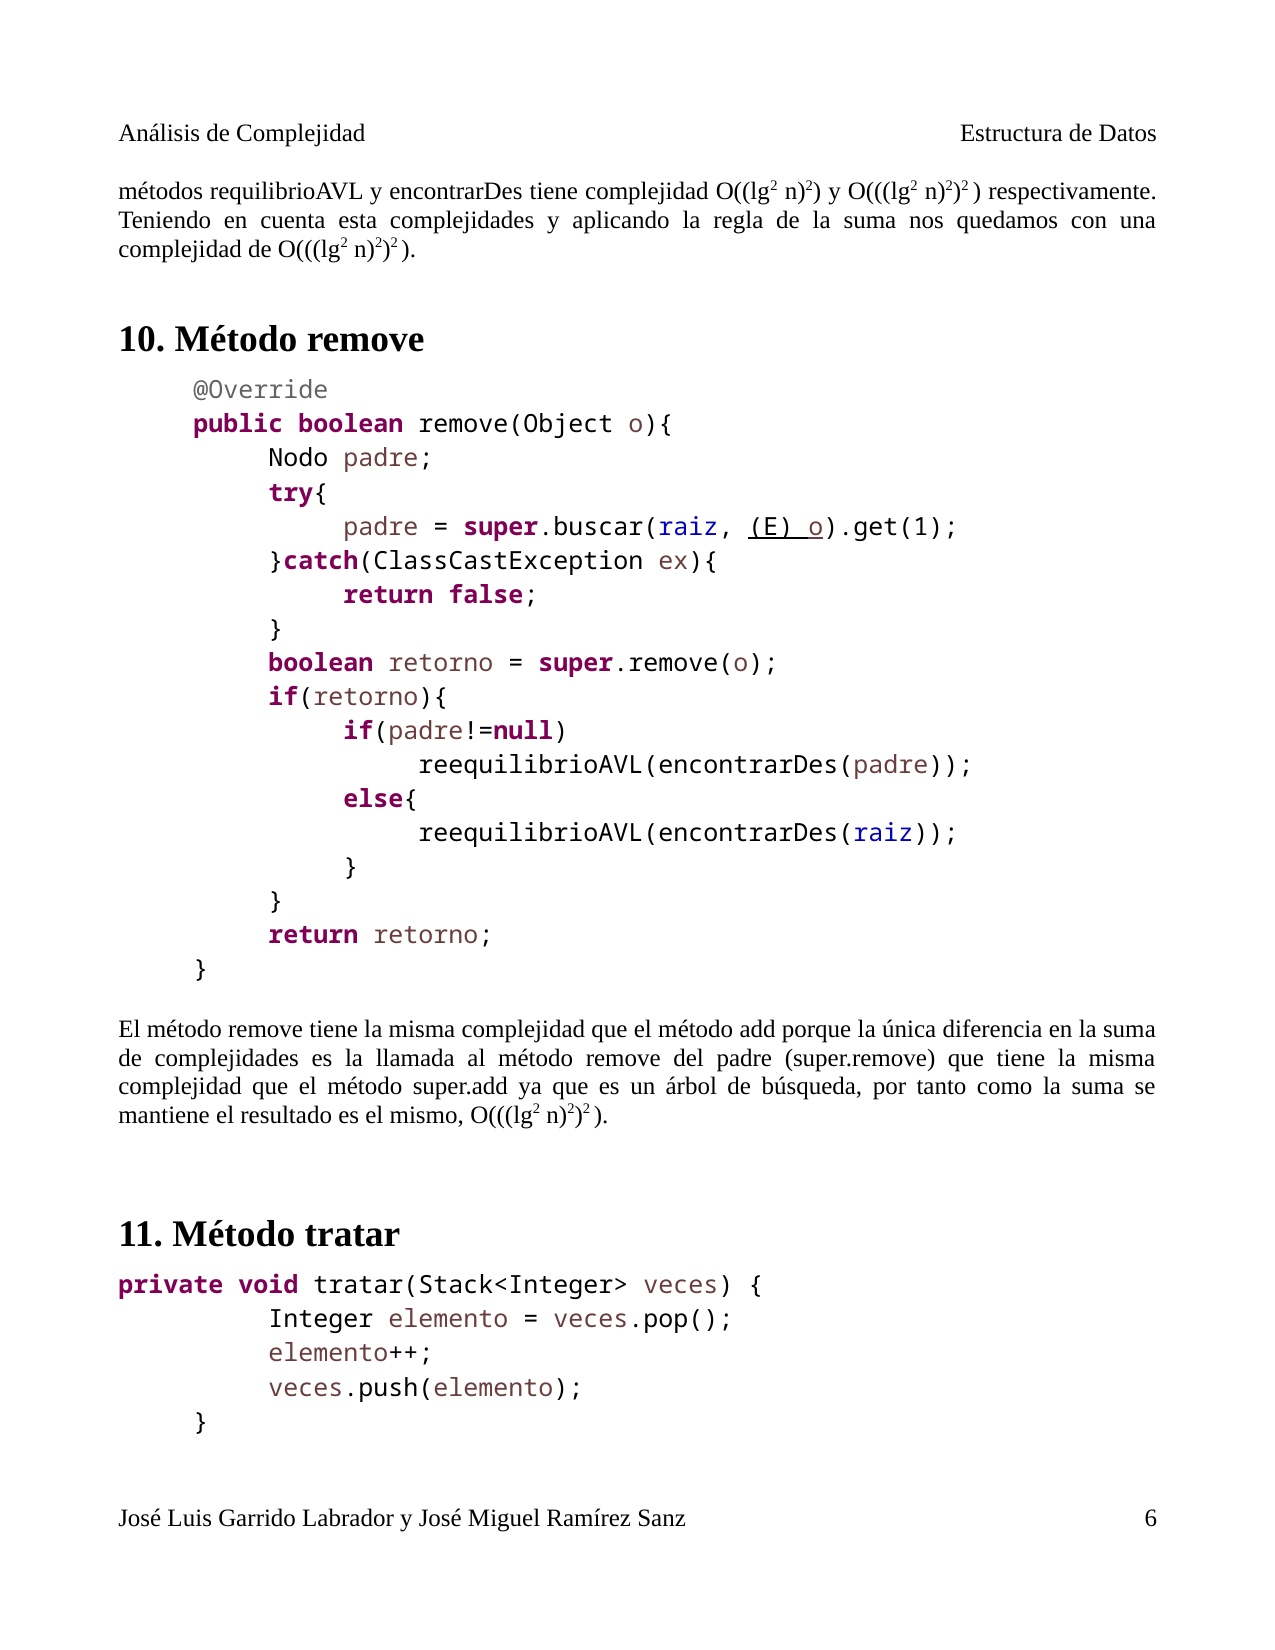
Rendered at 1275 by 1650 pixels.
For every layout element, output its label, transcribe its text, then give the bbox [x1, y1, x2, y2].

text } [118, 610, 1157, 644]
text } [118, 849, 1157, 883]
text if(retorno){ [118, 678, 1157, 713]
text veces.push(elemento); [118, 1369, 1157, 1403]
text try{ [118, 474, 1157, 508]
text Nodo padre; [118, 440, 1157, 474]
text if(padre!=null) [118, 713, 1157, 747]
subtitle 11. Método tratar [118, 1211, 1157, 1254]
text reequilibrioAVL(encontrarDes(raiz)); [118, 815, 1157, 849]
text métodos requilibrioAVL y encontrarDes tiene complejidad O((lg2 n)2) y O(((lg2 n)2)2 ) respectivamente. Teniendo en cuenta esta complejidades y aplicando la regla de la suma nos quedamos con una complejidad de O(((lg2 n)2)2 ). [118, 176, 1157, 263]
text reequilibrioAVL(encontrarDes(padre)); [118, 747, 1157, 781]
text elemento++; [118, 1335, 1157, 1369]
text else{ [118, 781, 1157, 815]
text return retorno; [118, 917, 1157, 951]
text } [118, 883, 1157, 917]
subtitle 10. Método remove [118, 316, 1157, 359]
text }catch(ClassCastException ex){ [118, 542, 1157, 576]
text } [118, 951, 1157, 985]
text padre = super.buscar(raiz, (E) o).get(1); [118, 508, 1157, 542]
text } [118, 1403, 1157, 1437]
text public boolean remove(Object o){ [118, 406, 1157, 440]
text return false; [118, 576, 1157, 610]
text Integer elemento = veces.pop(); [118, 1301, 1157, 1335]
text El método remove tiene la misma complejidad que el método add porque la única diferencia en la suma de complejidades es la llamada al método remove del padre (super.remove) que tiene la misma complejidad que el método super.add ya que es un árbol de búsqueda, por tanto como la suma se mantiene el resultado es el mismo, O(((lg2 n)2)2 ). [118, 1014, 1157, 1129]
text boolean retorno = super.remove(o); [118, 644, 1157, 678]
text private void tratar(Stack<Integer> veces) { [118, 1267, 1157, 1301]
text @Override [118, 372, 1157, 406]
